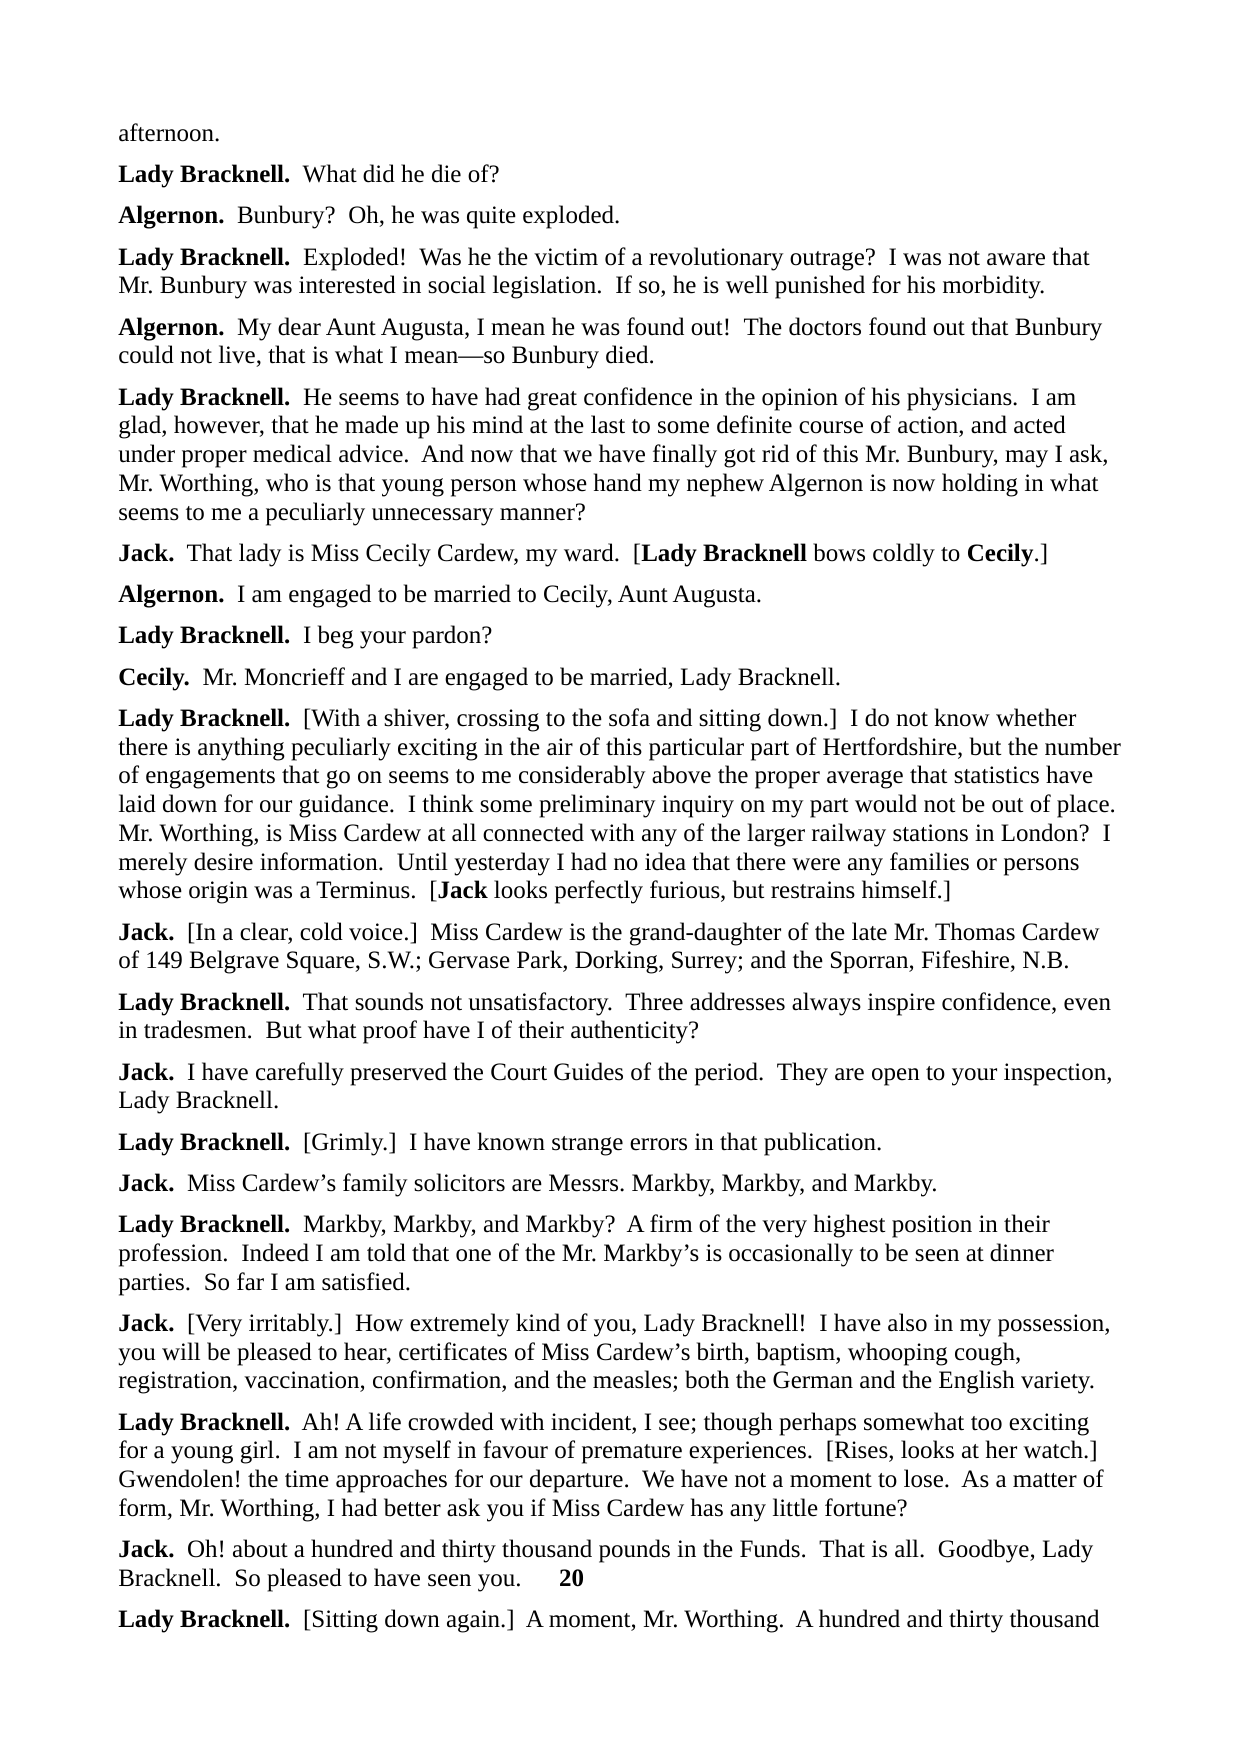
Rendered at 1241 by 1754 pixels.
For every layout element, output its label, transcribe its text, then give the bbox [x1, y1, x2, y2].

text Lady Bracknell. [Sitting down again.] A moment, Mr. Worthing. A hundred and thirty thousand [118, 1604, 1122, 1633]
text Algernon. I am engaged to be married to Cecily, Aunt Augusta. [118, 579, 1122, 608]
text Lady Bracknell. Markby, Markby, and Markby? A firm of the very highest position in their profession. Indeed I am told that one of the Mr. Markby’s is occasionally to be seen at dinner parties. So far I am satisfied. [118, 1209, 1122, 1296]
text Algernon. My dear Aunt Augusta, I mean he was found out! The doctors found out that Bunbury could not live, that is what I mean—so Bunbury died. [118, 312, 1122, 369]
text Jack. I have carefully preserved the Court Guides of the period. They are open to your inspection, Lady Bracknell. [118, 1057, 1122, 1114]
text Jack. [Very irritably.] How extremely kind of you, Lady Bracknell! I have also in my possession, you will be pleased to hear, certificates of Miss Cardew’s birth, baptism, whooping cough, registration, vaccination, confirmation, and the measles; both the German and the English variety. [118, 1308, 1122, 1394]
text Algernon. Bunbury? Oh, he was quite exploded. [118, 201, 1122, 229]
text Jack. That lady is Miss Cecily Cardew, my ward. [Lady Bracknell bows coldly to Cecily.] [118, 538, 1122, 567]
text Lady Bracknell. [Grimly.] I have known strange errors in that publication. [118, 1127, 1122, 1156]
text Lady Bracknell. What did he die of? [118, 159, 1122, 188]
text Jack. Oh! about a hundred and thirty thousand pounds in the Funds. That is all. Goodbye, Lady Bracknell. So pleased to have seen you. 20 [118, 1534, 1122, 1592]
text afternoon. [118, 118, 1122, 147]
text Lady Bracknell. That sounds not unsatisfactory. Three addresses always inspire confidence, even in tradesmen. But what proof have I of their authenticity? [118, 987, 1122, 1044]
text Lady Bracknell. Exploded! Was he the victim of a revolutionary outrage? I was not aware that Mr. Bunbury was interested in social legislation. If so, he is well punished for his morbidity. [118, 242, 1122, 299]
text Lady Bracknell. He seems to have had great confidence in the opinion of his physicians. I am glad, however, that he made up his mind at the last to some definite course of action, and acted under proper medical advice. And now that we have finally got rid of this Mr. Bunbury, may I ask, Mr. Worthing, who is that young person whose hand my nephew Algernon is now holding in what seems to me a peculiarly unnecessary manner? [118, 382, 1122, 526]
text Lady Bracknell. [With a shiver, crossing to the sofa and sitting down.] I do not know whether there is anything peculiarly exciting in the air of this particular part of Hertfordshire, but the number of engagements that go on seems to me considerably above the proper average that statistics have laid down for our guidance. I think some preliminary inquiry on my part would not be out of place. Mr. Worthing, is Miss Cardew at all connected with any of the larger railway stations in London? I merely desire information. Until yesterday I had no idea that there were any families or persons whose origin was a Terminus. [Jack looks perfectly furious, but restrains himself.] [118, 703, 1122, 904]
text Cecily. Mr. Moncrieff and I are engaged to be married, Lady Bracknell. [118, 662, 1122, 691]
text Lady Bracknell. Ah! A life crowded with incident, I see; though perhaps somewhat too exciting for a young girl. I am not myself in favour of premature experiences. [Rises, looks at her watch.] Gwendolen! the time approaches for our departure. We have not a moment to lose. As a matter of form, Mr. Worthing, I had better ask you if Miss Cardew has any little fortune? [118, 1407, 1122, 1522]
text Lady Bracknell. I beg your pardon? [118, 621, 1122, 649]
text Jack. Miss Cardew’s family solicitors are Messrs. Markby, Markby, and Markby. [118, 1168, 1122, 1197]
text Jack. [In a clear, cold voice.] Miss Cardew is the grand-daughter of the late Mr. Thomas Cardew of 149 Belgrave Square, S.W.; Gervase Park, Dorking, Surrey; and the Sporran, Fifeshire, N.B. [118, 917, 1122, 974]
